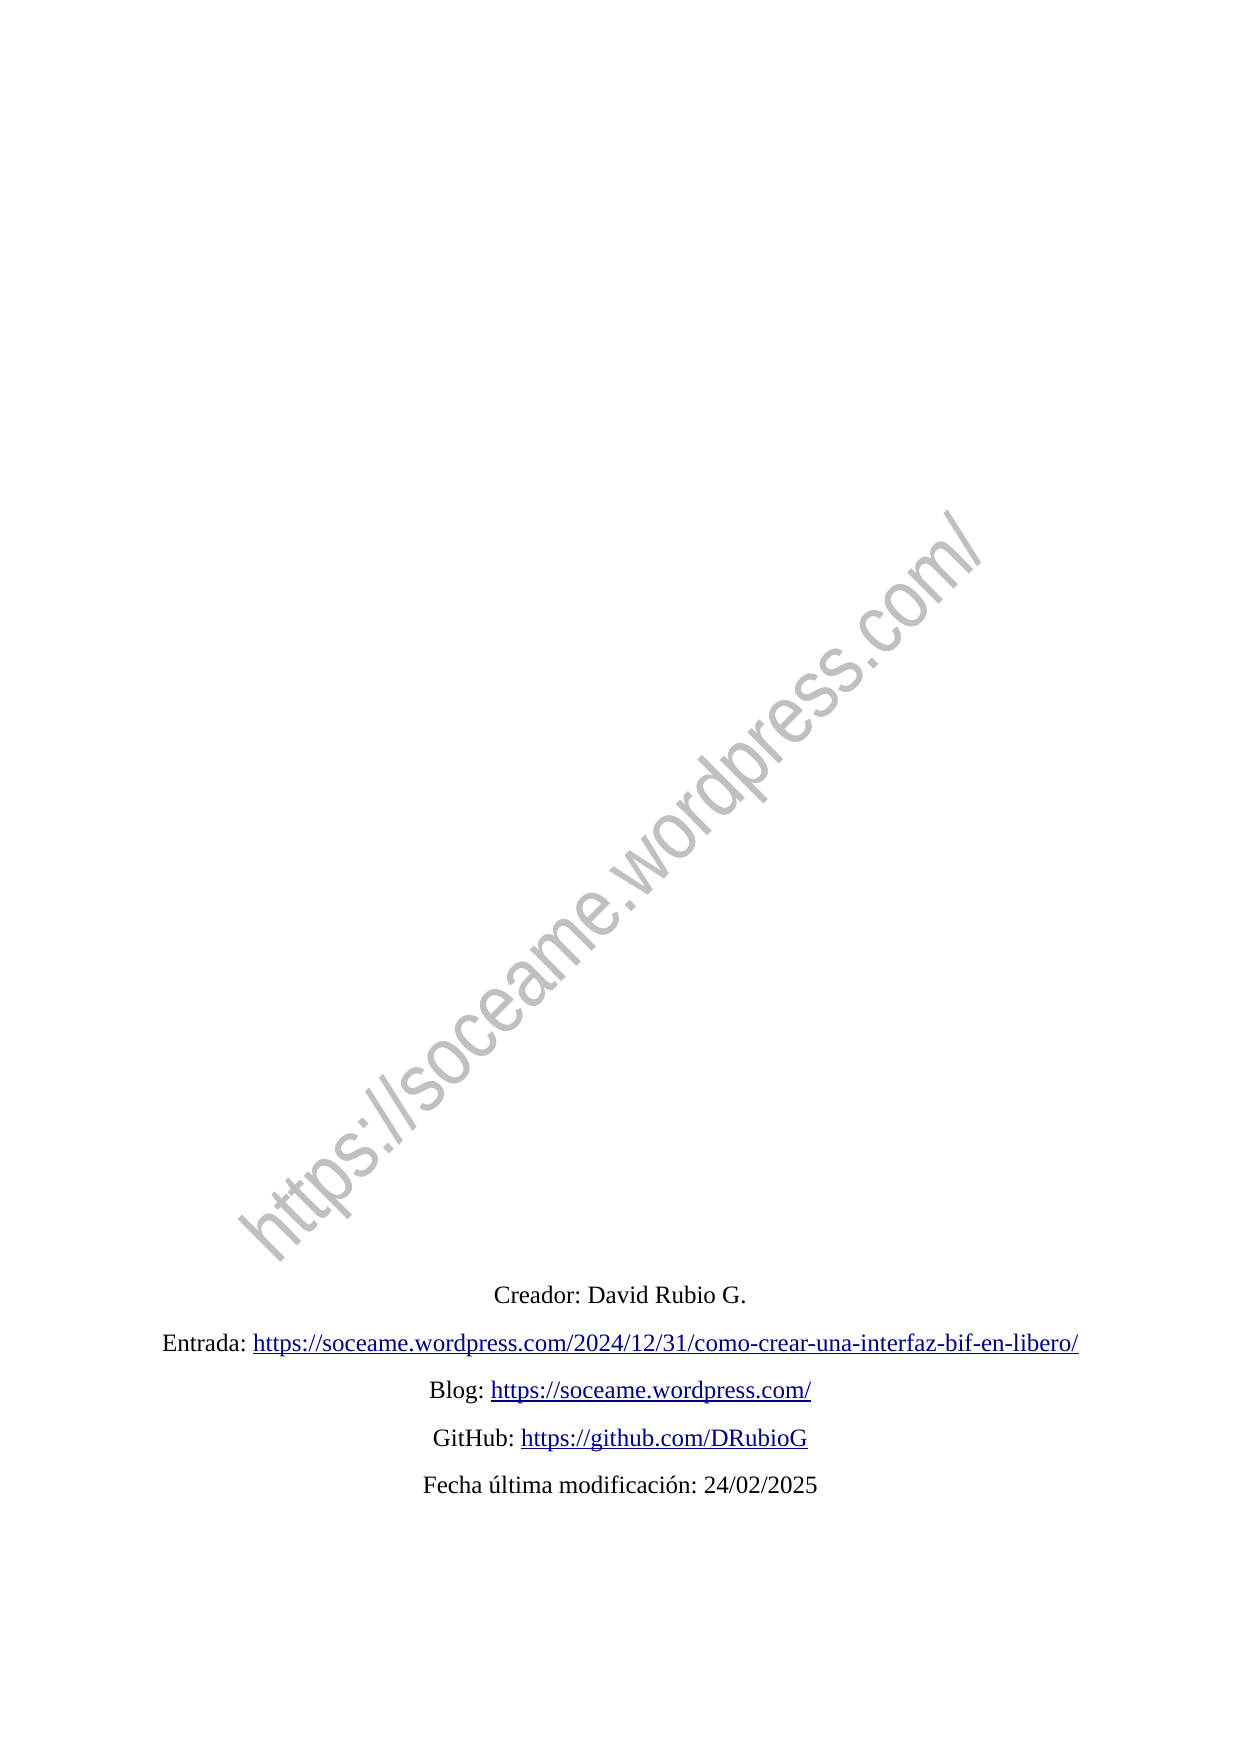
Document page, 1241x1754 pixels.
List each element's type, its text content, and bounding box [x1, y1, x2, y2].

text Blog: https://soceame.wordpress.com/ [118, 1375, 1122, 1404]
text GitHub: https://github.com/DRubioG [118, 1423, 1122, 1452]
text Creador: David Rubio G. [118, 1280, 1122, 1309]
text Entrada: https://soceame.wordpress.com/2024/12/31/como-crear-una-interfaz-bif-en-libero/ [118, 1328, 1122, 1357]
text Fecha última modificación: 24/02/2025 [118, 1471, 1122, 1499]
